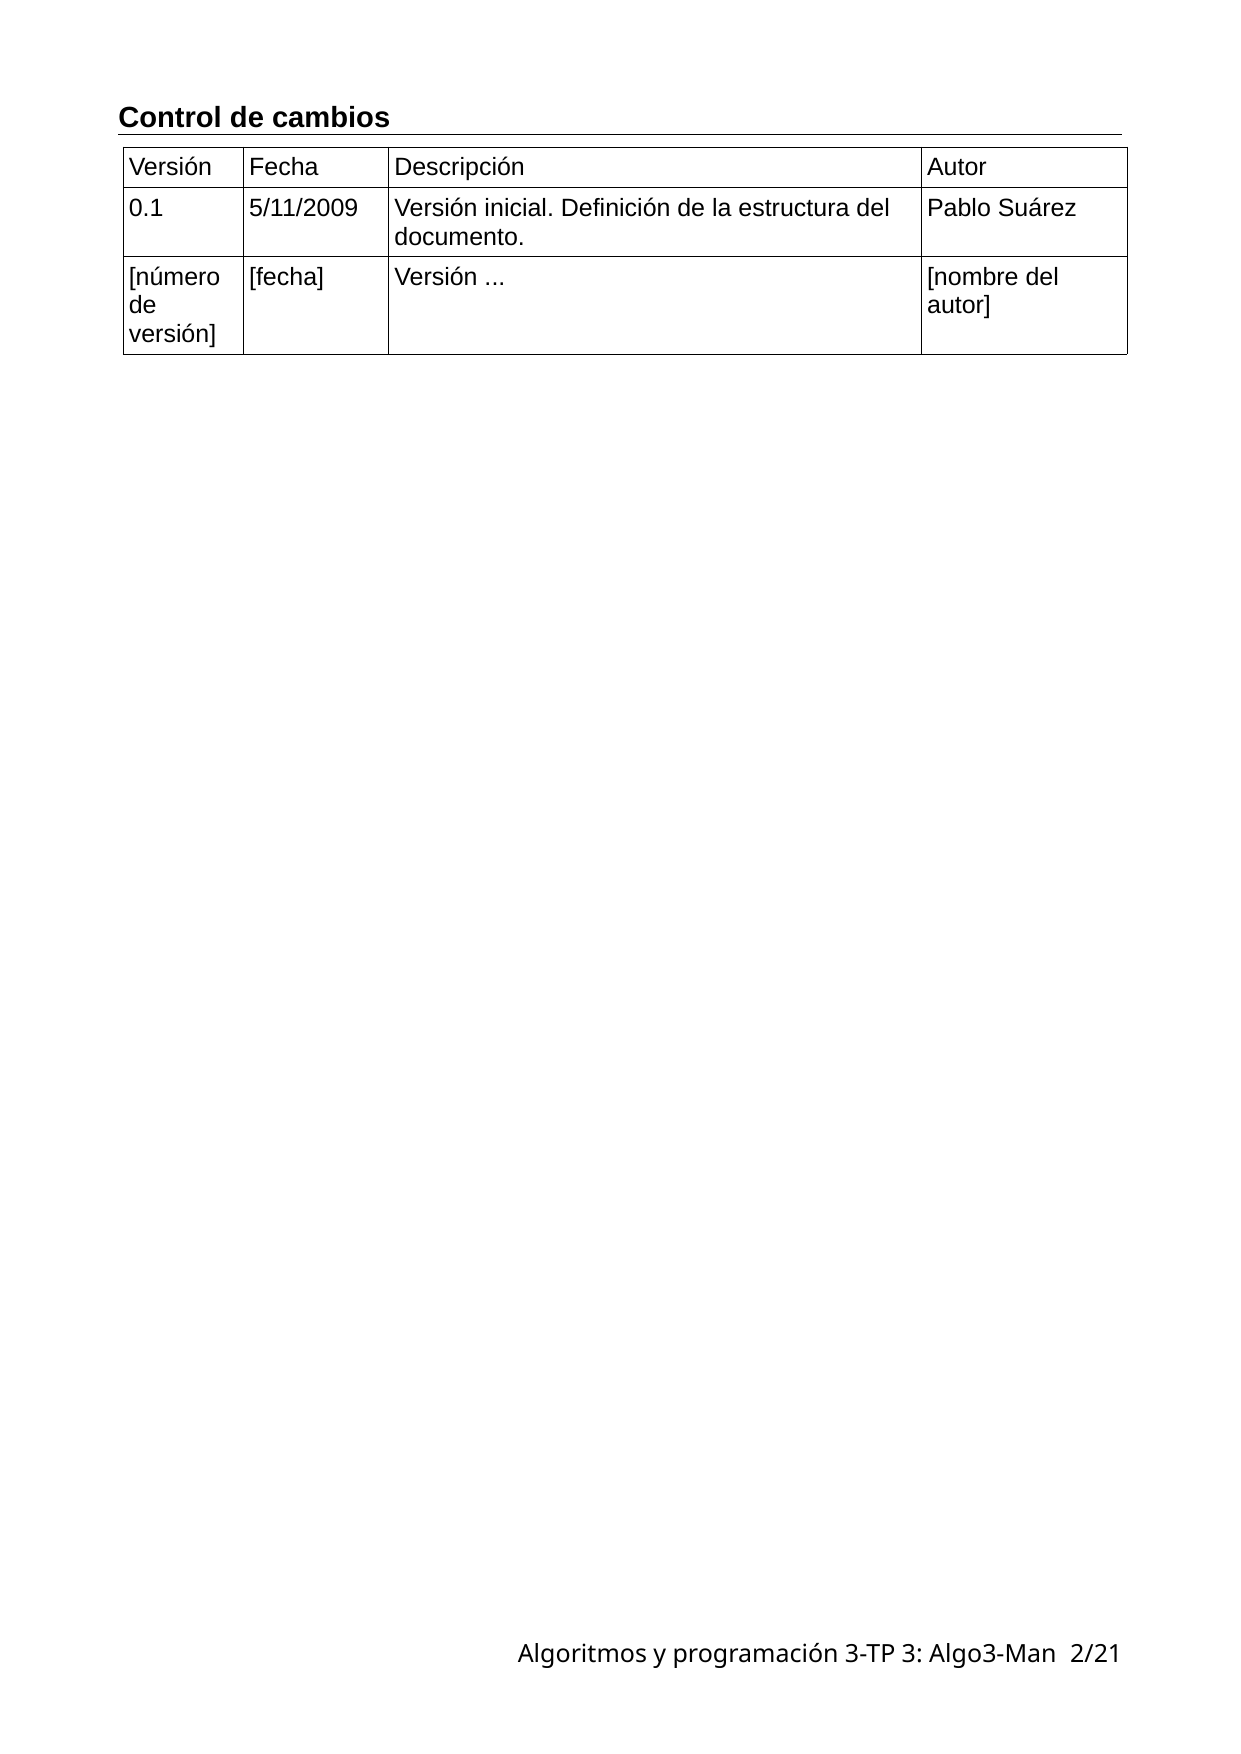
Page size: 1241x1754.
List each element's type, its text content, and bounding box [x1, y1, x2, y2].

table_cell 0.1 [124, 188, 243, 256]
subtitle Control de cambios [118, 100, 1122, 134]
table_cell [nombre del autor] [922, 257, 1127, 354]
table_header Fecha [244, 148, 388, 187]
table_cell 5/11/2009 [244, 188, 388, 256]
table_cell Pablo Suárez [922, 188, 1127, 256]
table_cell Versión ... [389, 257, 921, 354]
table_cell [fecha] [244, 257, 388, 354]
table_cell [número de versión] [124, 257, 243, 354]
table_header Autor [922, 148, 1127, 187]
table_header Versión [124, 148, 243, 187]
table_cell Versión inicial. Definición de la estructura del documento. [389, 188, 921, 256]
table_header Descripción [389, 148, 921, 187]
